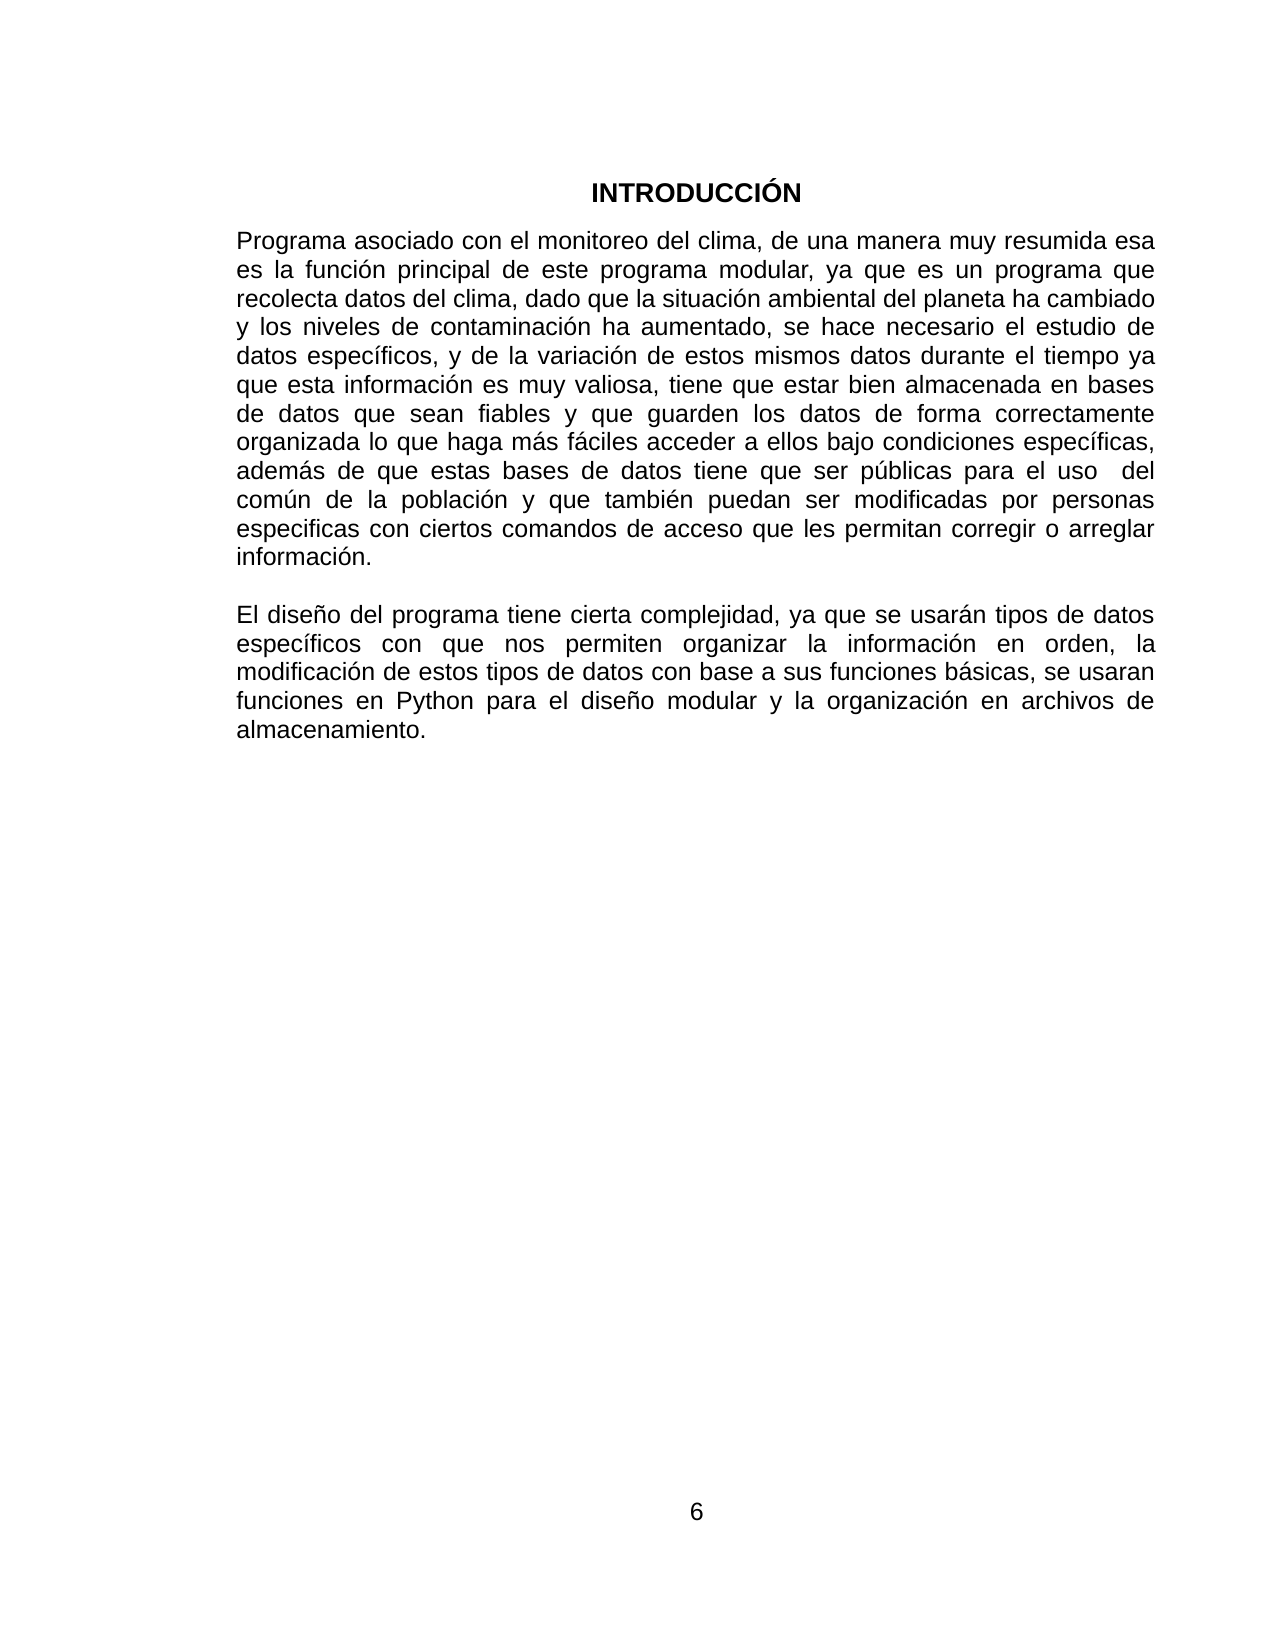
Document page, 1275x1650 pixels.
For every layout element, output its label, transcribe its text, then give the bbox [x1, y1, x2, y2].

subtitle Introducción [236, 177, 1157, 208]
list Programa asociado con el monitoreo del clima, de una manera muy resumida esa es la función principal de este programa modular, ya que es un programa que recolecta datos del clima, dado que la situación ambiental del planeta ha cambiado y los niveles de contaminación ha aumentado, se hace necesario el estudio de datos específicos, y de la variación de estos mismos datos durante el tiempo ya que esta información es muy valiosa, tiene que estar bien almacenada en bases de datos que sean fiables y que guarden los datos de forma correctamente organizada lo que haga más fáciles acceder a ellos bajo condiciones específicas, además de que estas bases de datos tiene que ser públicas para el uso del común de la población y que también puedan ser modificadas por personas especificas con ciertos comandos de acceso que les permitan corregir o arreglar información. [236, 226, 1157, 571]
text El diseño del programa tiene cierta complejidad, ya que se usarán tipos de datos específicos con que nos permiten organizar la información en orden, la modificación de estos tipos de datos con base a sus funciones básicas, se usaran funciones en Python para el diseño modular y la organización en archivos de almacenamiento. [236, 600, 1157, 744]
